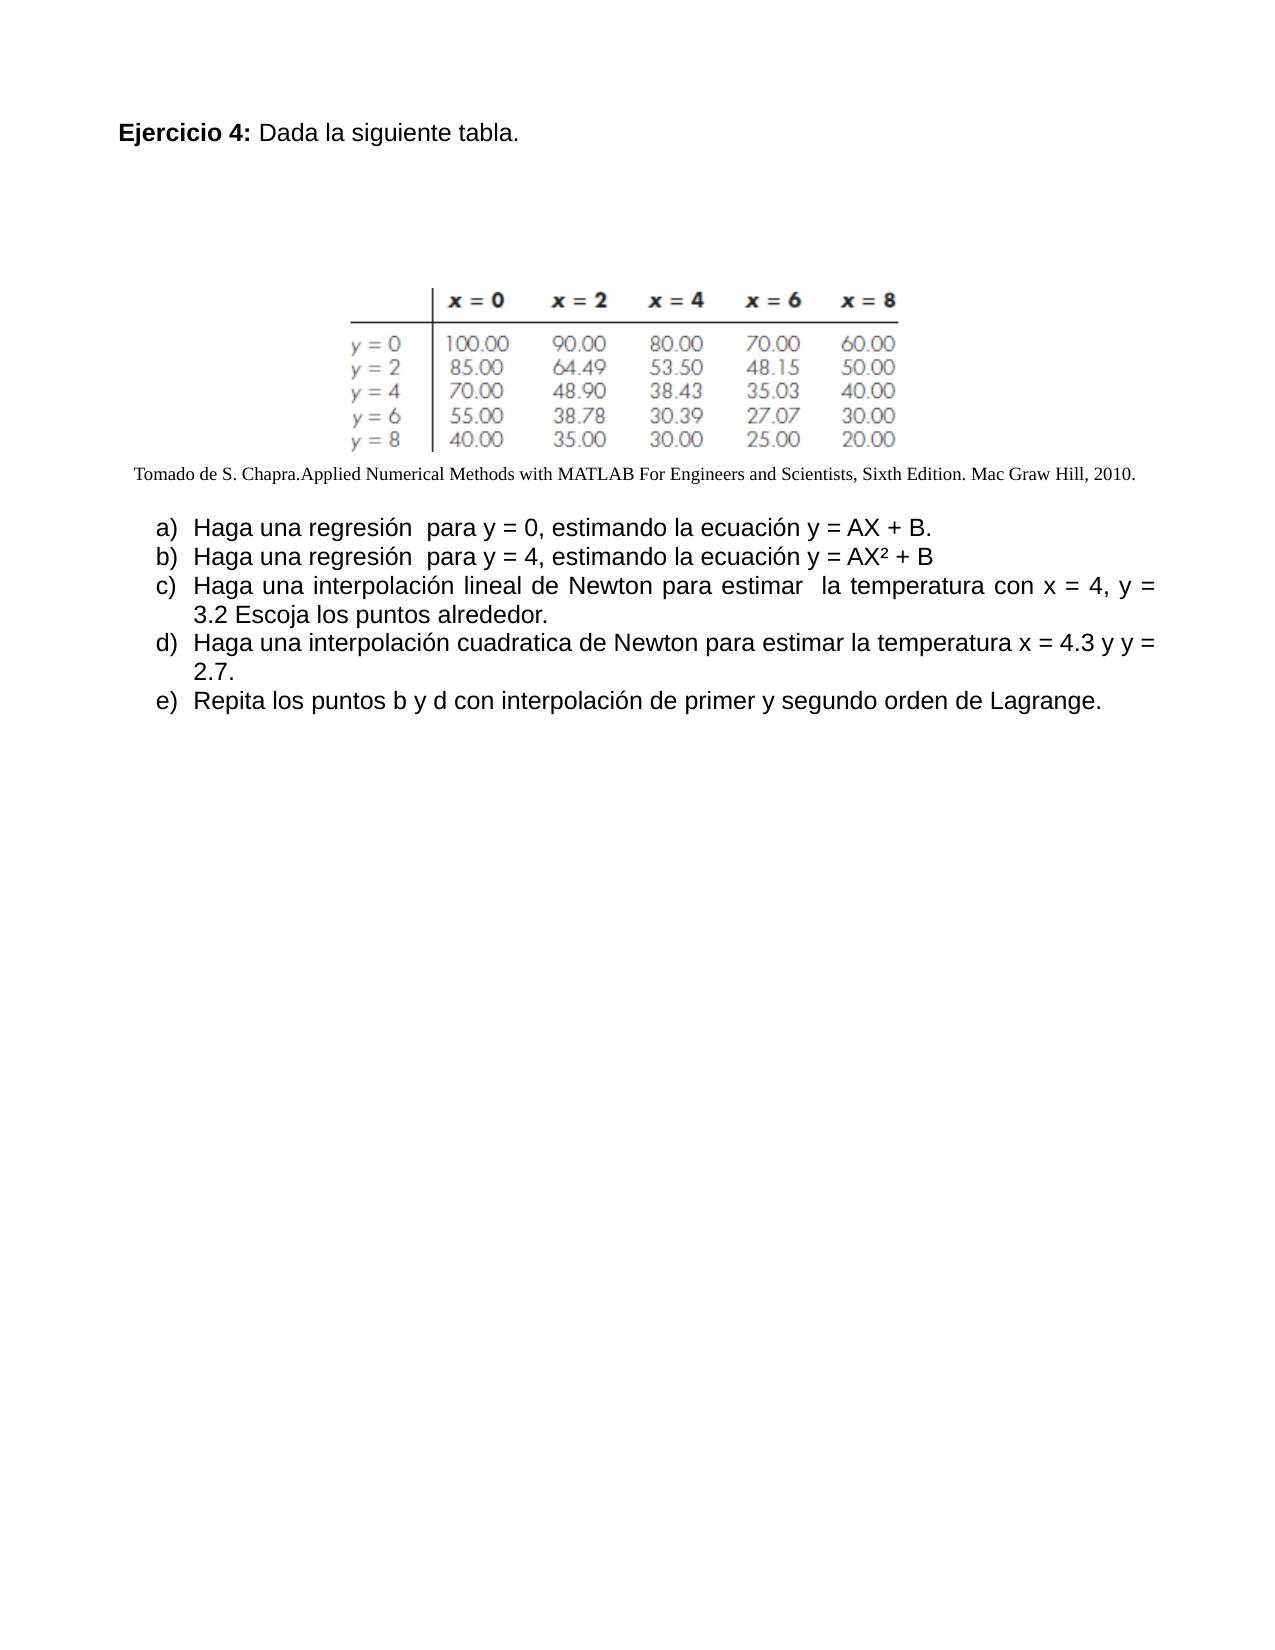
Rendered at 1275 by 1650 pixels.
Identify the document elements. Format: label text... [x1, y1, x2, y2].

list Haga una interpolación cuadratica de Newton para estimar la temperatura x = 4.3 y y = 2.7. [156, 628, 1157, 686]
text Ejercicio 4: Dada la siguiente tabla. [118, 118, 1157, 147]
list Haga una interpolación lineal de Newton para estimar la temperatura con x = 4, y = 3.2 Escoja los puntos alrededor. [156, 571, 1157, 628]
text Tomado de S. Chapra.Applied Numerical Methods with MATLAB For Engineers and Scientists, Sixth Edition. Mac Graw Hill, 2010. [118, 463, 1157, 485]
list Haga una regresión para y = 0, estimando la ecuación y = AX + B. [156, 513, 1157, 542]
list Haga una regresión para y = 4, estimando la ecuación y = AX² + B [156, 542, 1157, 571]
picture [343, 288, 902, 452]
list Repita los puntos b y d con interpolación de primer y segundo orden de Lagrange. [156, 686, 1157, 715]
